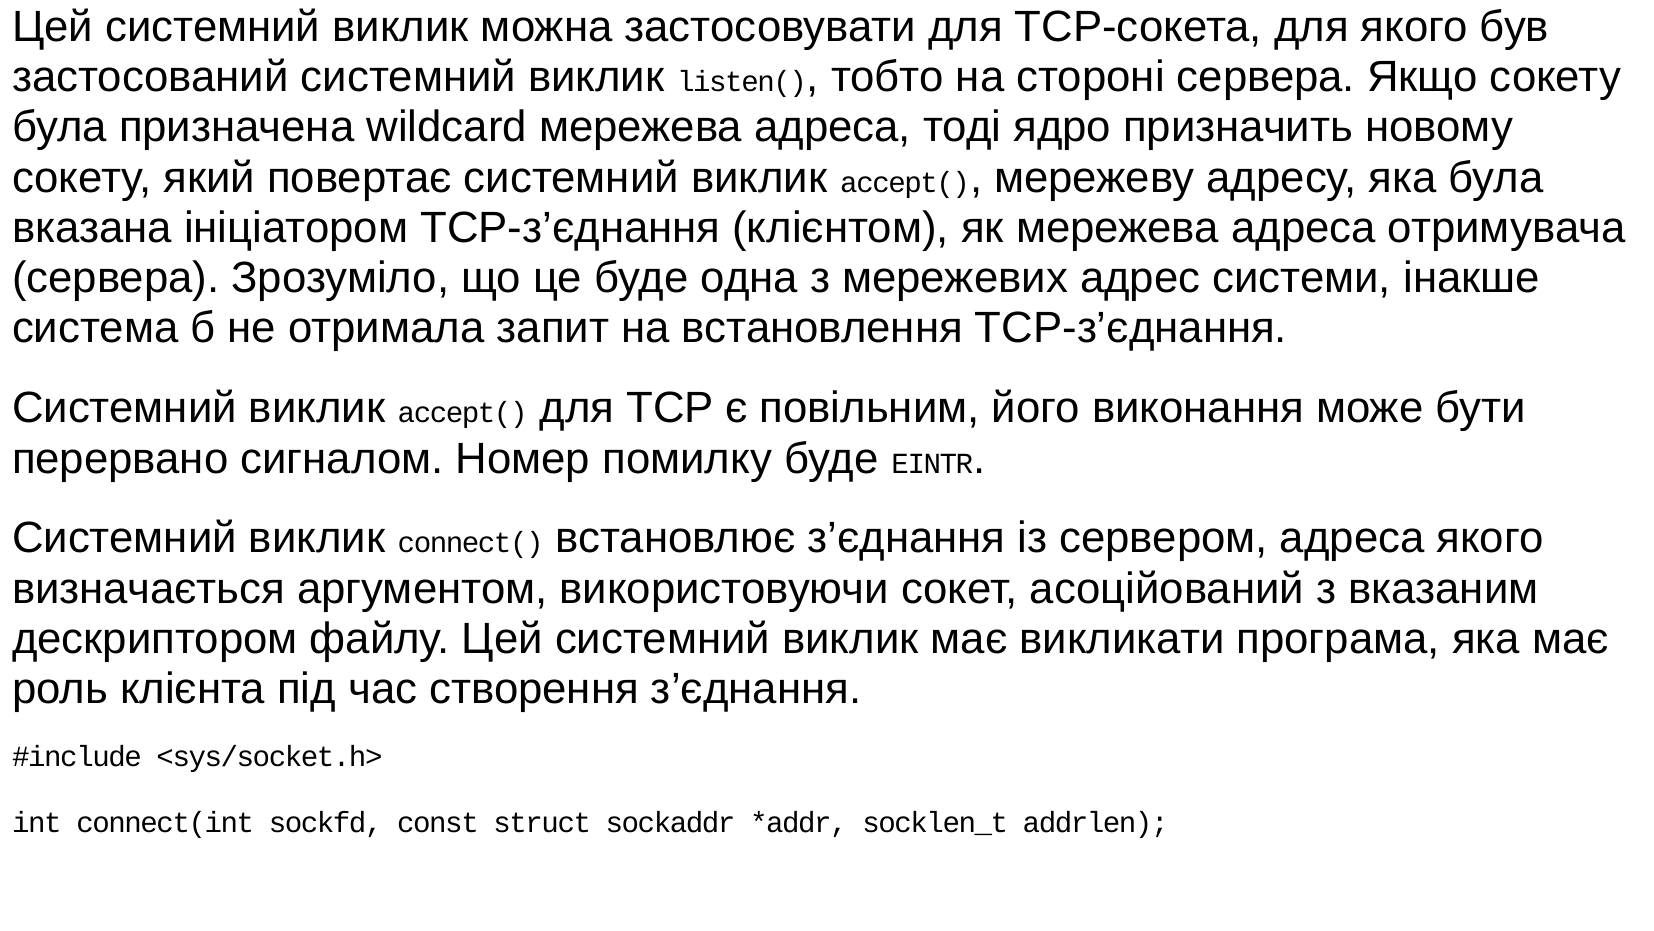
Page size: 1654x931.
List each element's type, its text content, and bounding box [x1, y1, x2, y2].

text Системний виклик accept() для TCP є повільним, його виконання може бути перервано сигналом. Номер помилку буде EINTR. [12, 382, 1642, 482]
text int connect(int sockfd, const struct sockaddr *addr, socklen_t addrlen); [12, 808, 1642, 842]
text Цей системний виклик можна застосовувати для TCP-сокета, для якого був застосований системний виклик listen(), тобто на стороні сервера. Якщо сокету була призначена wildcard мережева адреса, тоді ядро призначить новому сокету, який повертає системний виклик accept(), мережеву адресу, яка була вказана ініціатором TCP-з’єднання (клієнтом), як мережева адреса отримувача (сервера). Зрозуміло, що це буде одна з мережевих адрес системи, інакше система б не отримала запит на встановлення TCP-з’єднання. [12, 0, 1642, 352]
text Системний виклик connect() встановлює з’єднання із сервером, адреса якого визначається аргументом, використовуючи сокет, асоційований з вказаним дескриптором файлу. Цей системний виклик має викликати програма, яка має роль клієнта під час створення з’єднання. [12, 512, 1642, 713]
text #include <sys/socket.h> [12, 742, 1642, 776]
